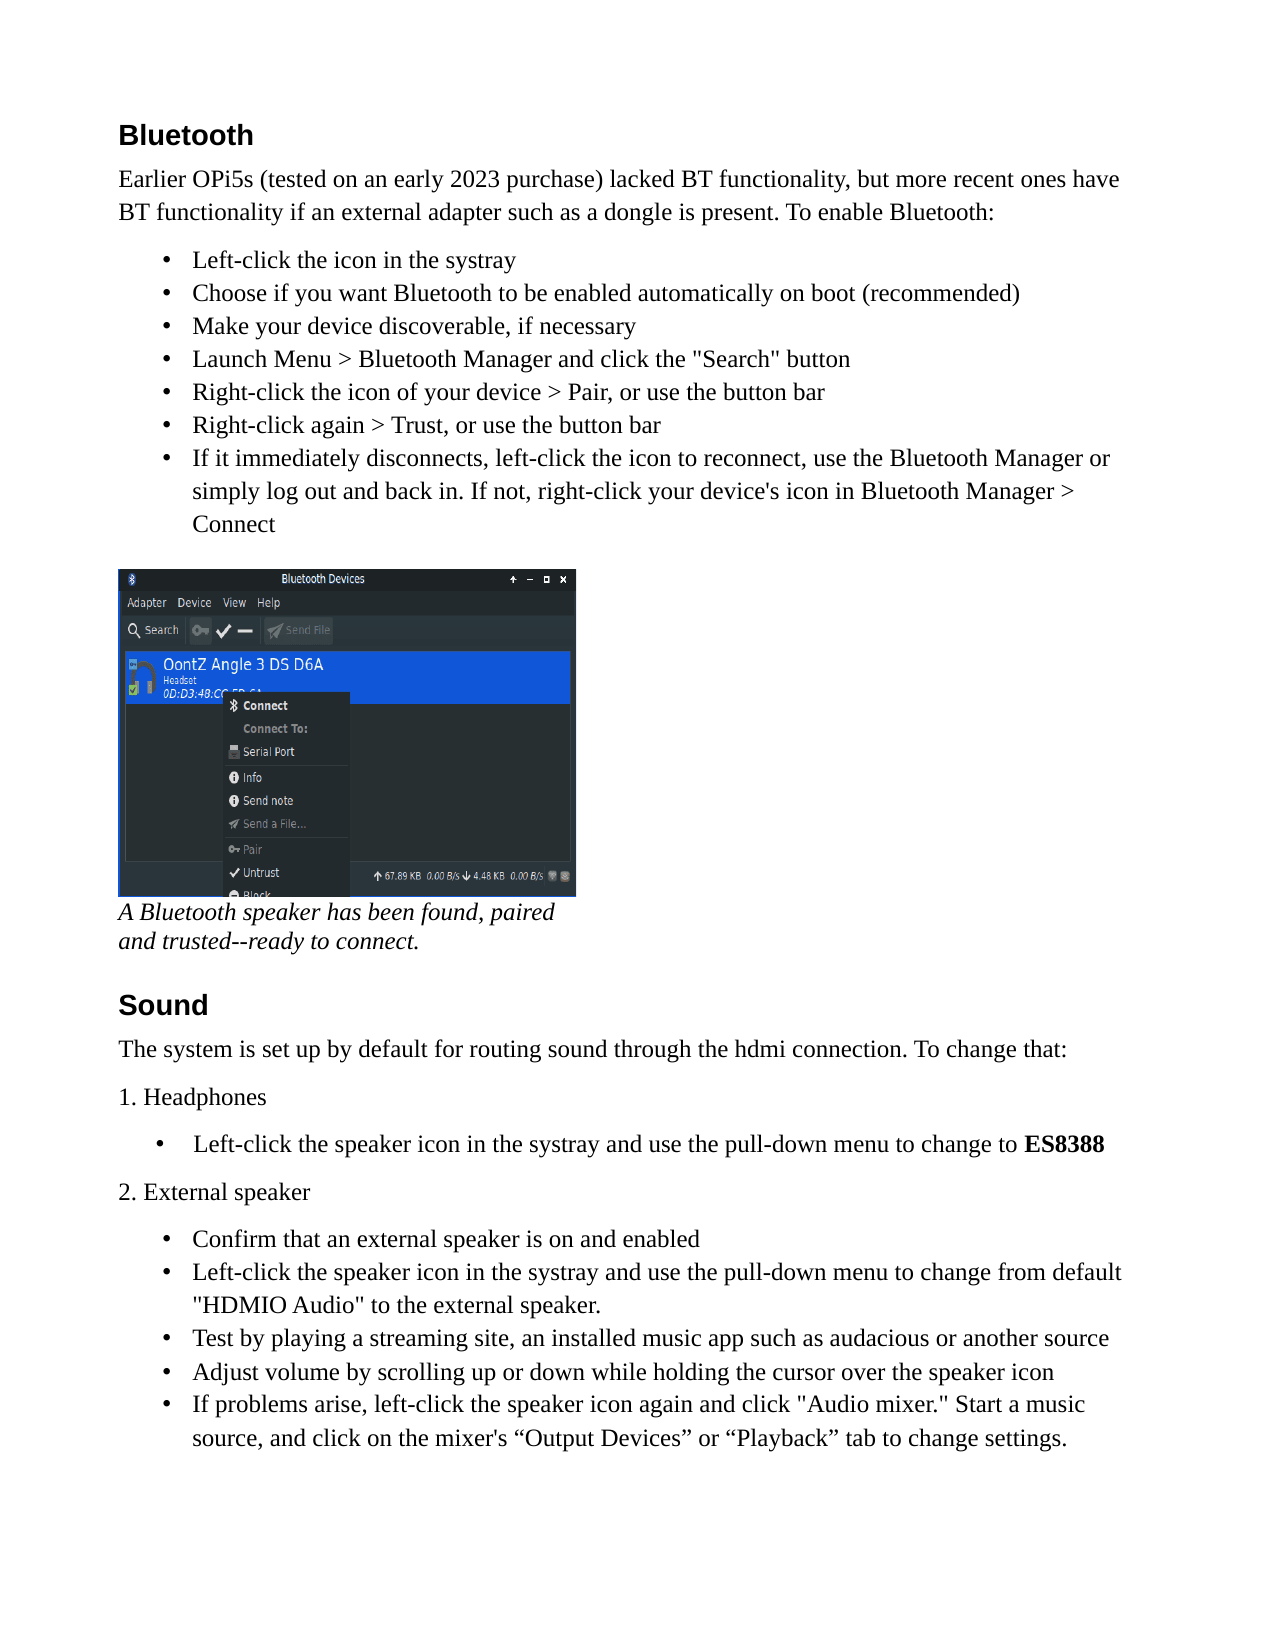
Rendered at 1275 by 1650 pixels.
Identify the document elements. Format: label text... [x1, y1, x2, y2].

text The system is set up by default for routing sound through the hdmi connection. To change that: [118, 1034, 1157, 1063]
list Left-click the icon in the systray [162, 245, 1157, 273]
list If it immediately disconnects, left-click the icon to reconnect, use the Bluetooth Manager or simply log out and back in. If not, right-click your device's icon in Bluetooth Manager > Connect [162, 443, 1157, 538]
list Launch Menu > Bluetooth Manager and click the "Search" button [162, 344, 1157, 373]
text 2. External speaker [118, 1177, 1157, 1206]
list Test by playing a streaming site, an installed music app such as audacious or another source [162, 1323, 1157, 1352]
list Right-click the icon of your device > Pair, or use the button bar [162, 377, 1157, 406]
list If problems arise, left-click the speaker icon again and click "Audio mixer." Start a music source, and click on the mixer's “Output Devices” or “Playback” tab to change settings. [162, 1389, 1157, 1451]
list Adjust volume by scrolling up or down while holding the cursor over the speaker icon [162, 1357, 1157, 1385]
list Right-click again > Trust, or use the button bar [162, 410, 1157, 439]
text A Bluetooth speaker has been found, paired and trusted--ready to connect. [118, 897, 576, 954]
list Make your device discoverable, if necessary [162, 311, 1157, 339]
list Choose if you want Bluetooth to be enabled automatically on boot (recommended) [162, 278, 1157, 307]
list Confirm that an external speaker is on and enabled [162, 1224, 1157, 1253]
picture [118, 569, 577, 897]
subtitle Bluetooth [118, 118, 1157, 152]
text Earlier OPi5s (tested on an early 2023 purchase) lacked BT functionality, but more recent ones have BT functionality if an external adapter such as a dongle is present. To enable Bluetooth: [118, 164, 1157, 226]
subtitle Sound [118, 988, 1157, 1022]
text 1. Headphones [118, 1082, 1157, 1110]
list Left-click the speaker icon in the systray and use the pull-down menu to change to ES8388 [156, 1129, 1157, 1158]
list Left-click the speaker icon in the systray and use the pull-down menu to change from default "HDMIO Audio" to the external speaker. [162, 1257, 1157, 1319]
